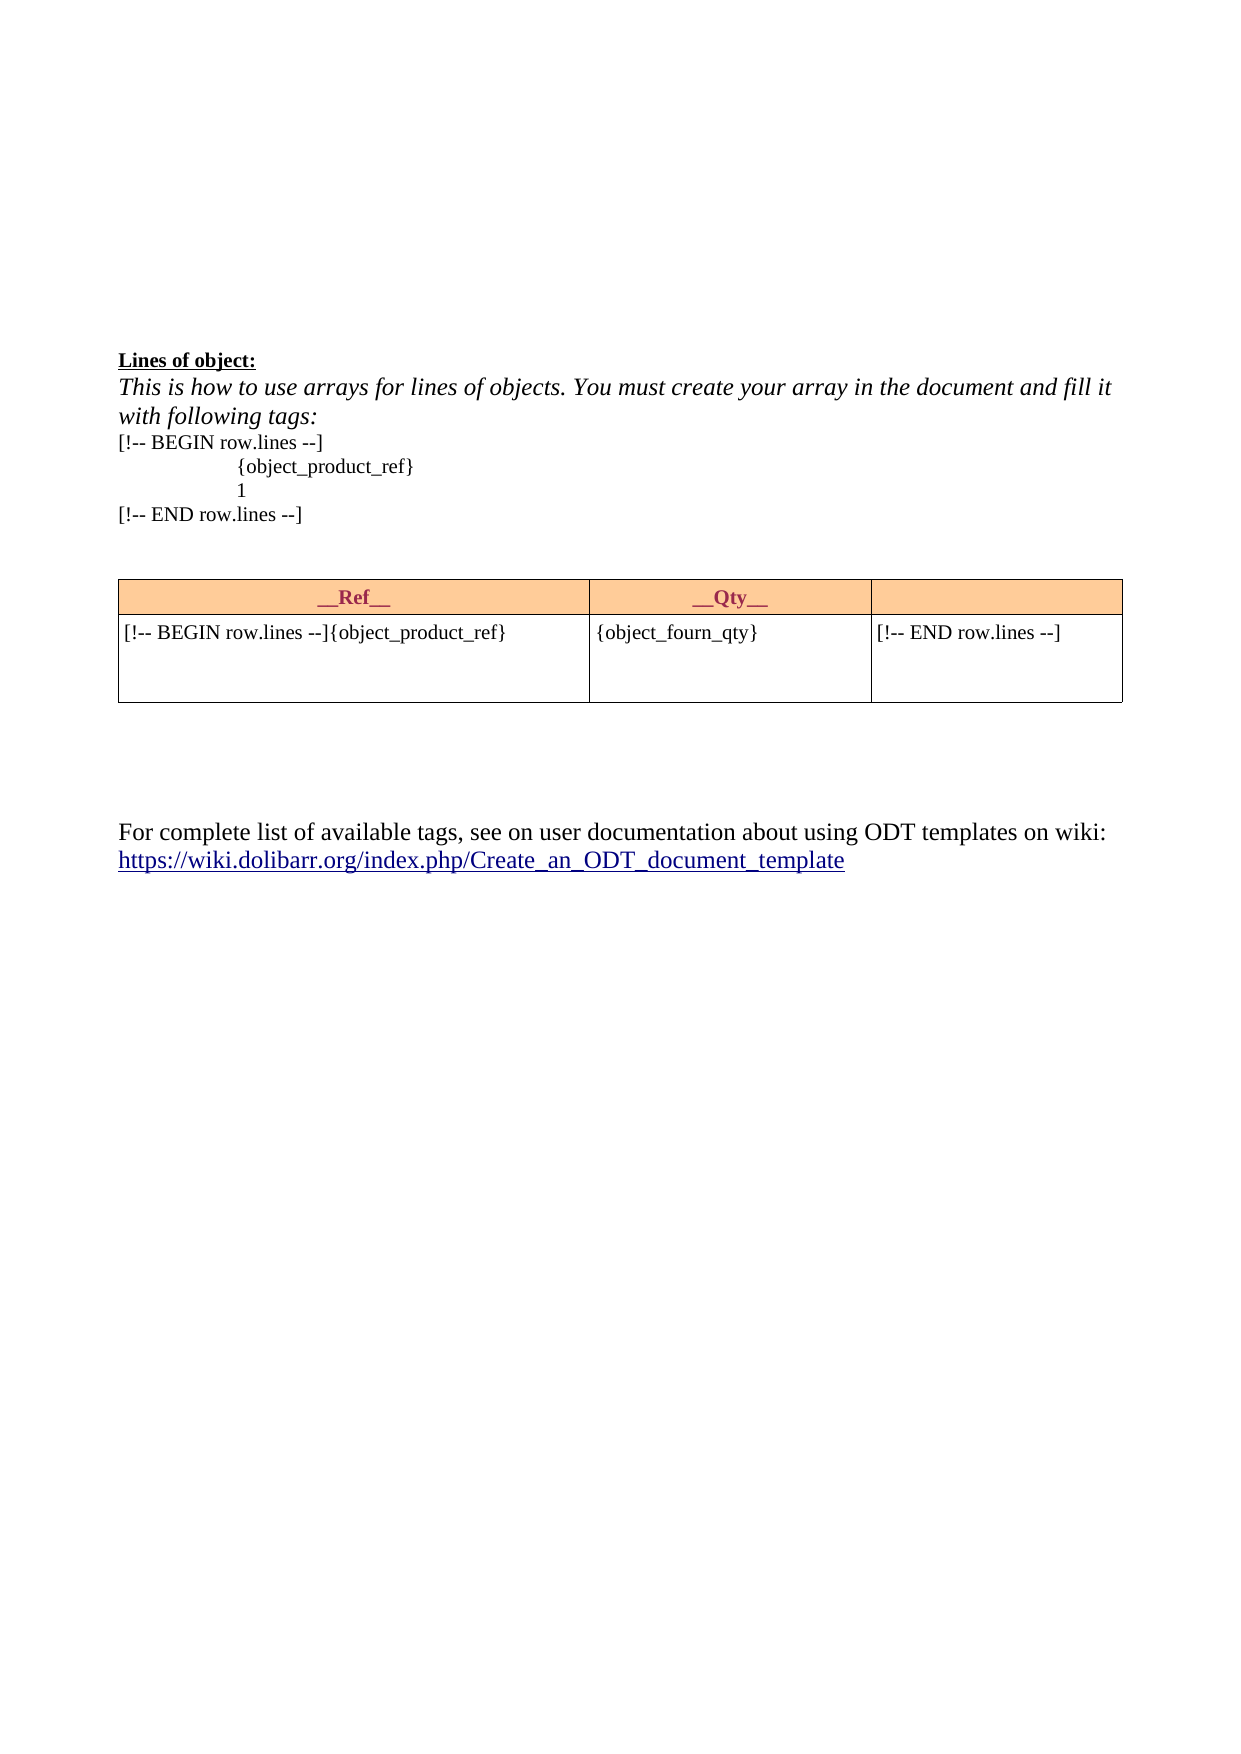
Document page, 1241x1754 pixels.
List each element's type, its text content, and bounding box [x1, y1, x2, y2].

table_header [872, 580, 1122, 614]
text This is how to use arrays for lines of objects. You must create your array in the document and fill it with following tags: [118, 372, 1122, 430]
text For complete list of available tags, see on user documentation about using ODT templates on wiki: [118, 817, 1122, 846]
text https://wiki.dolibarr.org/index.php/Create_an_ODT_document_template [118, 846, 1122, 874]
table_cell {object_fourn_qty} [590, 615, 871, 702]
table_cell [!-- END row.lines --] [872, 615, 1122, 702]
table_header __Qty__ [590, 580, 871, 614]
text 1 [118, 478, 1122, 502]
table_header __Ref__ [119, 580, 589, 614]
text [!-- END row.lines --] [118, 502, 1122, 526]
text Lines of object: [118, 348, 1122, 372]
text [!-- BEGIN row.lines --] [118, 430, 1122, 454]
text {object_product_ref} [118, 454, 1122, 478]
table_cell [!-- BEGIN row.lines --]{object_product_ref} [119, 615, 589, 702]
